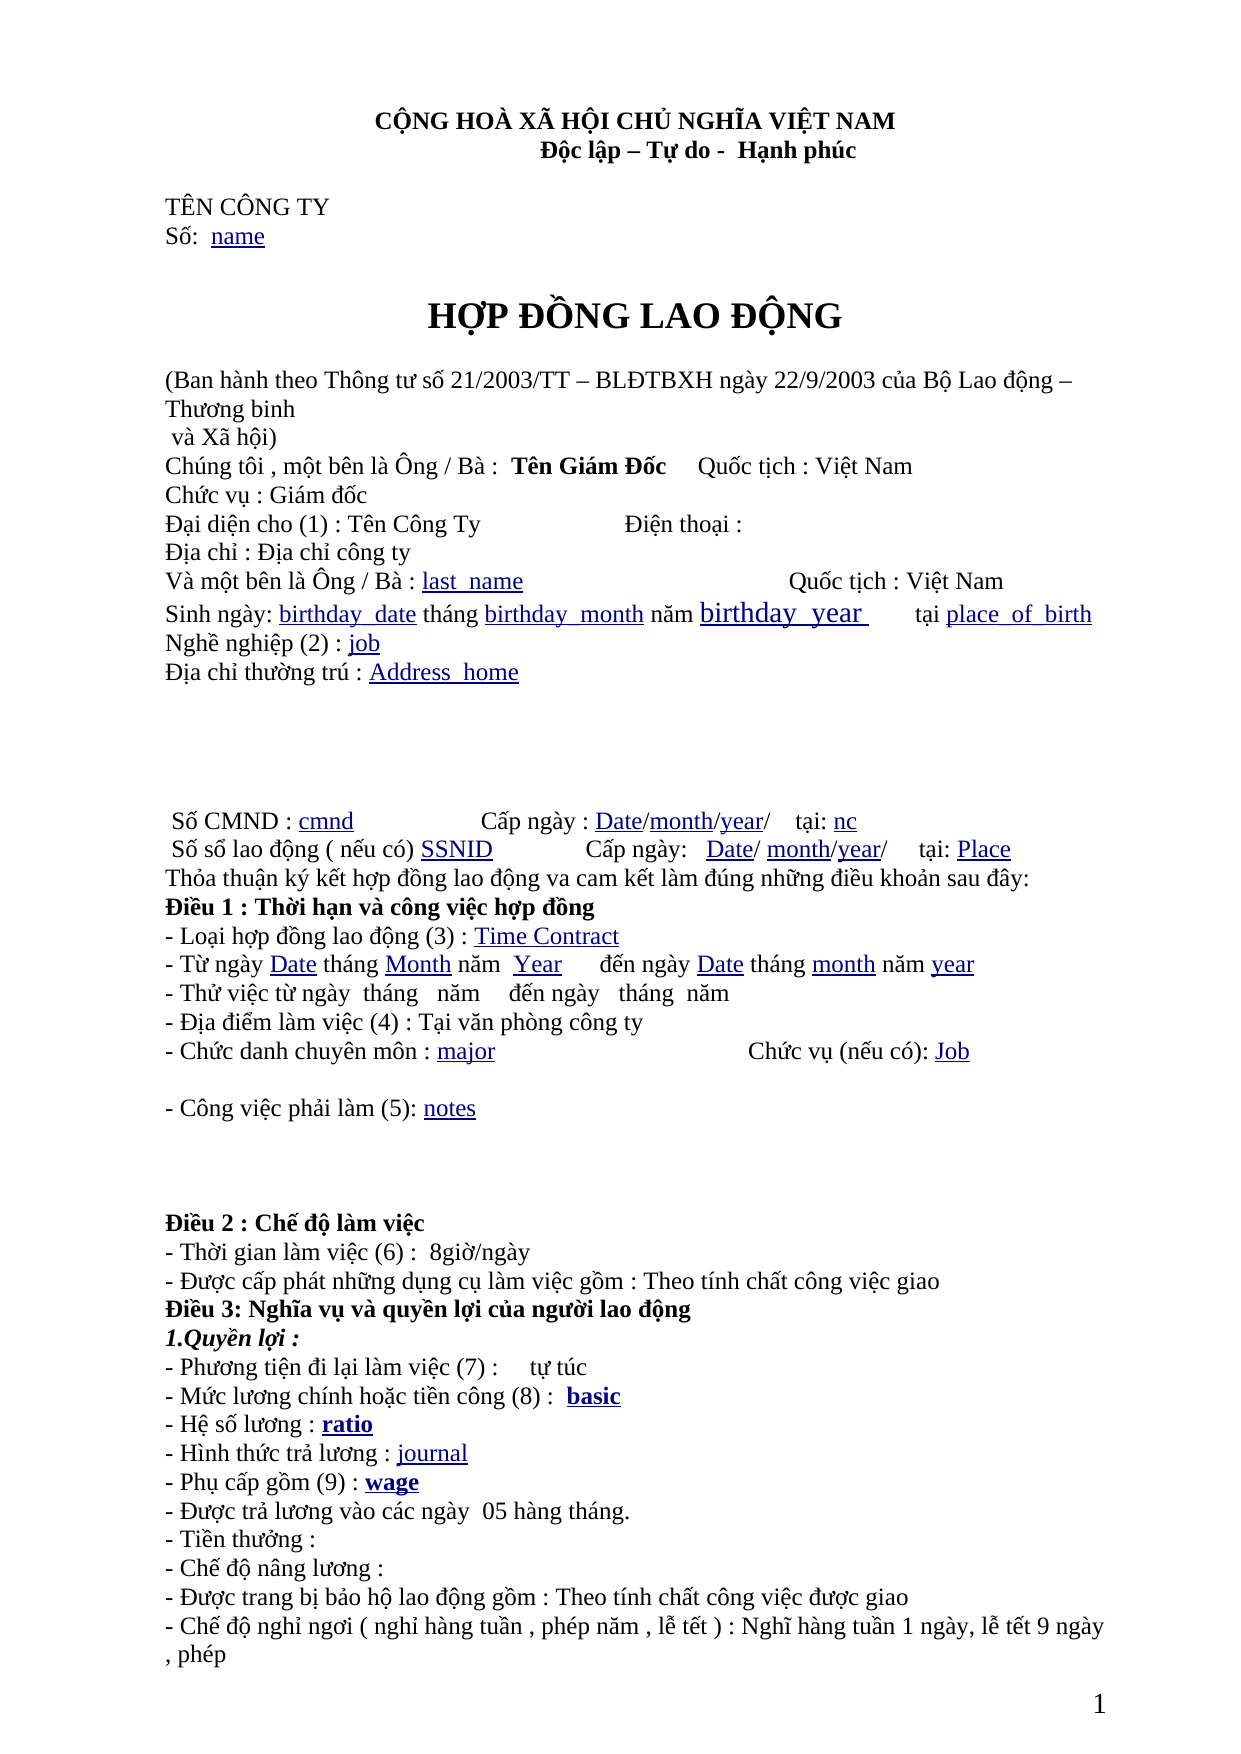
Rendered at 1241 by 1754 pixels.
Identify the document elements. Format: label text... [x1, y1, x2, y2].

text 1.Quyền lợi : [165, 1323, 1105, 1352]
text - Phụ cấp gồm (9) : wage [165, 1467, 1105, 1496]
text Sinh ngày: birthday_date tháng birthday_month năm birthday_year tại place_of_birth [165, 595, 1105, 628]
text CỘNG HOÀ XÃ HỘI CHỦ NGHĨA VIỆT NAM [165, 106, 1105, 135]
text Địa chỉ thường trú : Address_home [165, 657, 1105, 748]
text Độc lập – Tự do - Hạnh phúc [165, 135, 1105, 164]
text - Thử việc từ ngày tháng năm đến ngày tháng năm [165, 978, 1105, 1007]
text Số sổ lao động ( nếu có) SSNID Cấp ngày: Date/ month/year/ tại: Place [165, 834, 1105, 863]
text Số CMND : cmnd Cấp ngày : Date/month/year/ tại: nc [165, 806, 1105, 834]
text - Chế độ nâng lương : [165, 1553, 1105, 1582]
text TÊN CÔNG TY [165, 192, 1105, 221]
text Điều 2 : Chế độ làm việc [165, 1208, 1105, 1237]
text - Mức lương chính hoặc tiền công (8) : basic [165, 1381, 1105, 1409]
text - Được trả lương vào các ngày 05 hàng tháng. [165, 1496, 1105, 1524]
text - Thời gian làm việc (6) : 8giờ/ngày [165, 1237, 1105, 1266]
text - Từ ngày Date tháng Month năm Year đến ngày Date tháng month năm year [165, 949, 1105, 978]
text (Ban hành theo Thông tư số 21/2003/TT – BLĐTBXH ngày 22/9/2003 của Bộ Lao động – Thương binh [165, 365, 1105, 422]
text Nghề nghiệp (2) : job [165, 628, 1105, 657]
text Và một bên là Ông / Bà : last_name Quốc tịch : Việt Nam [165, 566, 1105, 595]
text Đại diện cho (1) : Tên Công Ty Điện thoại : [165, 509, 1105, 537]
text - Được cấp phát những dụng cụ làm việc gồm : Theo tính chất công việc giao [165, 1266, 1105, 1294]
text Điều 1 : Thời hạn và công việc hợp đồng [165, 892, 1105, 921]
text - Hình thức trả lương : journal [165, 1438, 1105, 1467]
text Điều 3: Nghĩa vụ và quyền lợi của người lao động [165, 1294, 1105, 1323]
text và Xã hội) [165, 422, 1105, 451]
text - Chức danh chuyên môn : major Chức vụ (nếu có): Job [165, 1036, 1105, 1064]
text - Chế độ nghỉ ngơi ( nghỉ hàng tuần , phép năm , lễ tết ) : Nghĩ hàng tuần 1 ngày, lễ tết 9 ngày , phép [165, 1611, 1105, 1668]
text - Địa điểm làm việc (4) : Tại văn phòng công ty [165, 1007, 1105, 1036]
text - Tiền thưởng : [165, 1524, 1105, 1553]
text Địa chỉ : Địa chỉ công ty [165, 537, 1105, 566]
text - Hệ số lương : ratio [165, 1409, 1105, 1438]
text Chúng tôi , một bên là Ông / Bà : Tên Giám Đốc Quốc tịch : Việt Nam [165, 451, 1105, 480]
text HỢP ĐỒNG LAO ĐỘNG [165, 293, 1105, 336]
text Chức vụ : Giám đốc [165, 480, 1105, 509]
text Số: name [165, 221, 1105, 250]
text - Loại hợp đồng lao động (3) : Time Contract [165, 921, 1105, 949]
text - Công việc phải làm (5): notes [165, 1093, 1105, 1122]
text Thỏa thuận ký kết hợp đồng lao động va cam kết làm đúng những điều khoản sau đây: [165, 863, 1105, 892]
text - Phương tiện đi lại làm việc (7) : tự túc [165, 1352, 1105, 1381]
text - Được trang bị bảo hộ lao động gồm : Theo tính chất công việc được giao [165, 1582, 1105, 1611]
